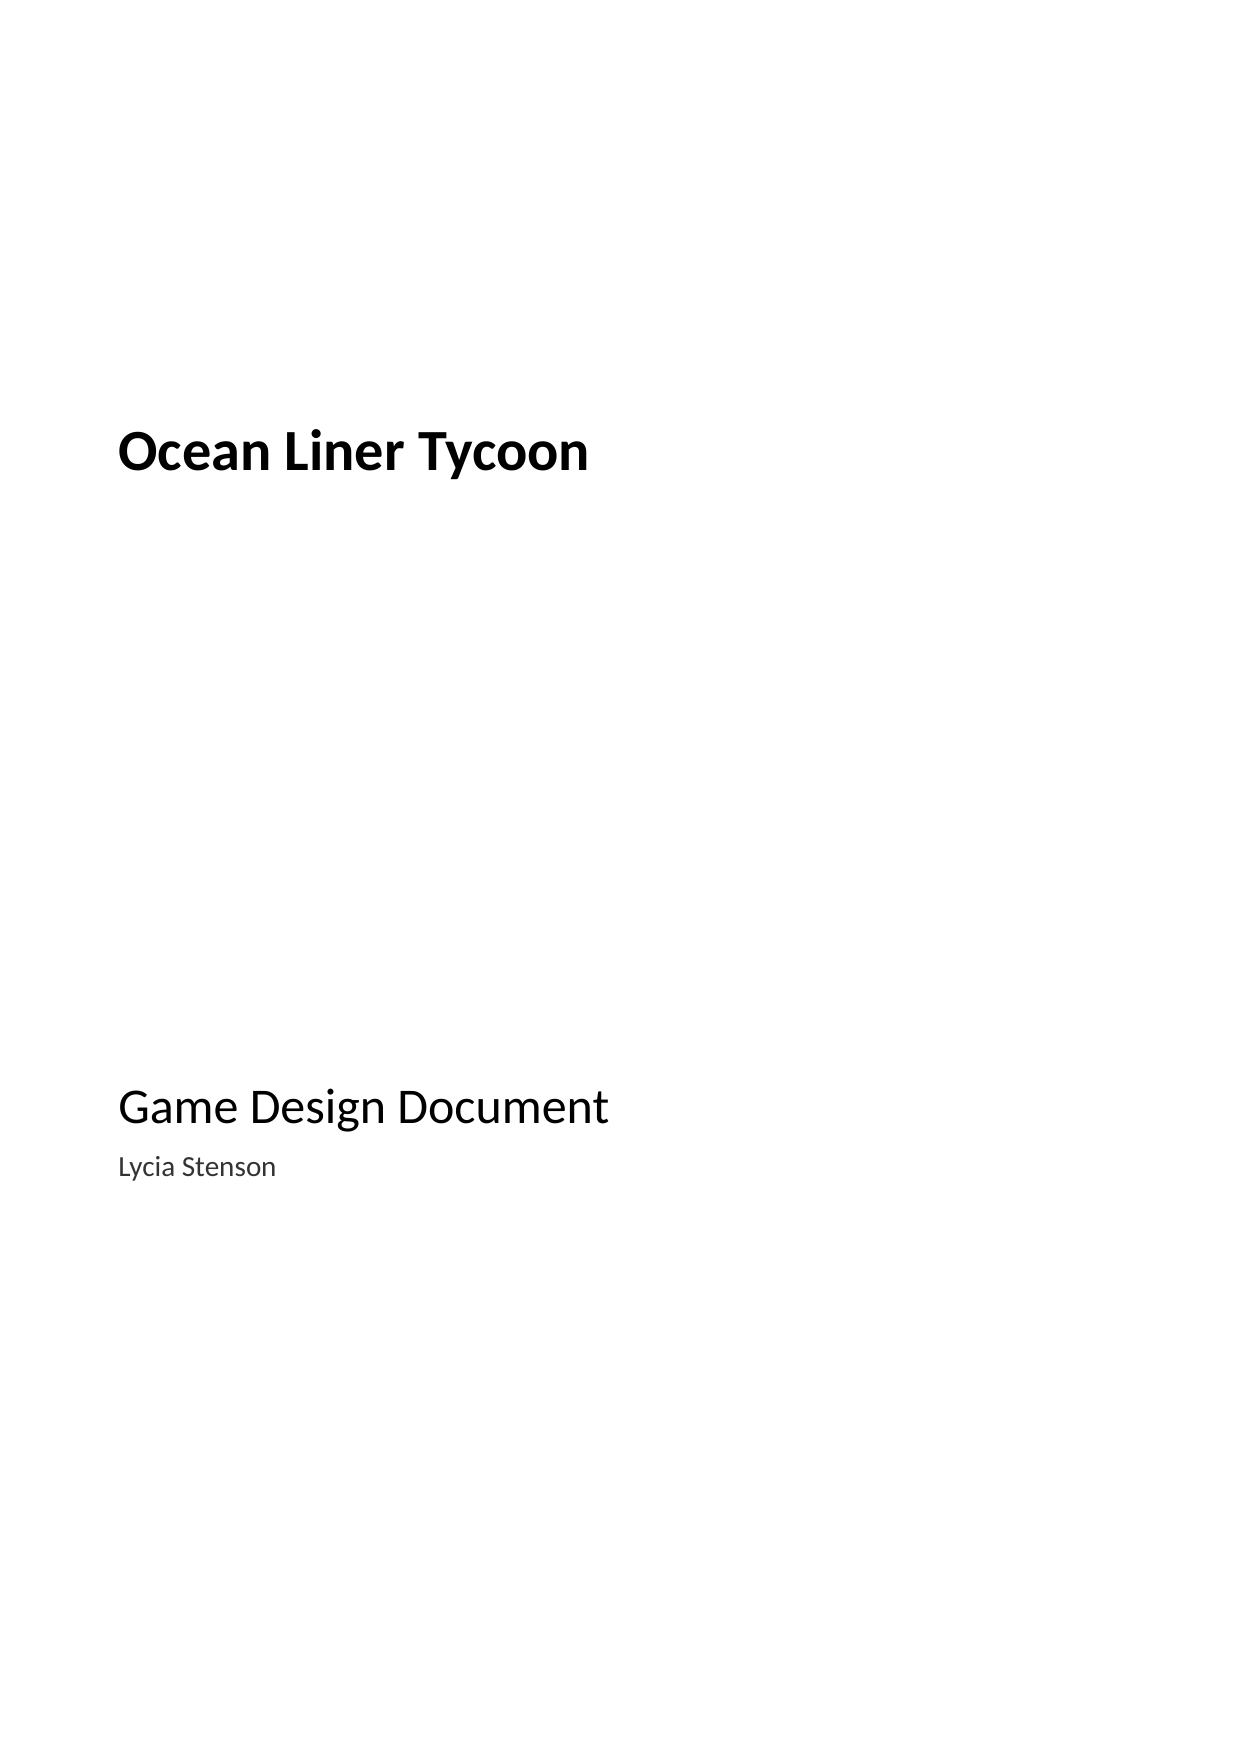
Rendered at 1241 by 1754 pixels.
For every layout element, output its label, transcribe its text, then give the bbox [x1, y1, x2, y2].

text Lycia Stenson [118, 1148, 1122, 1184]
text Ocean Liner Tycoon [118, 413, 1122, 485]
text Game Design Document [118, 1075, 1122, 1136]
